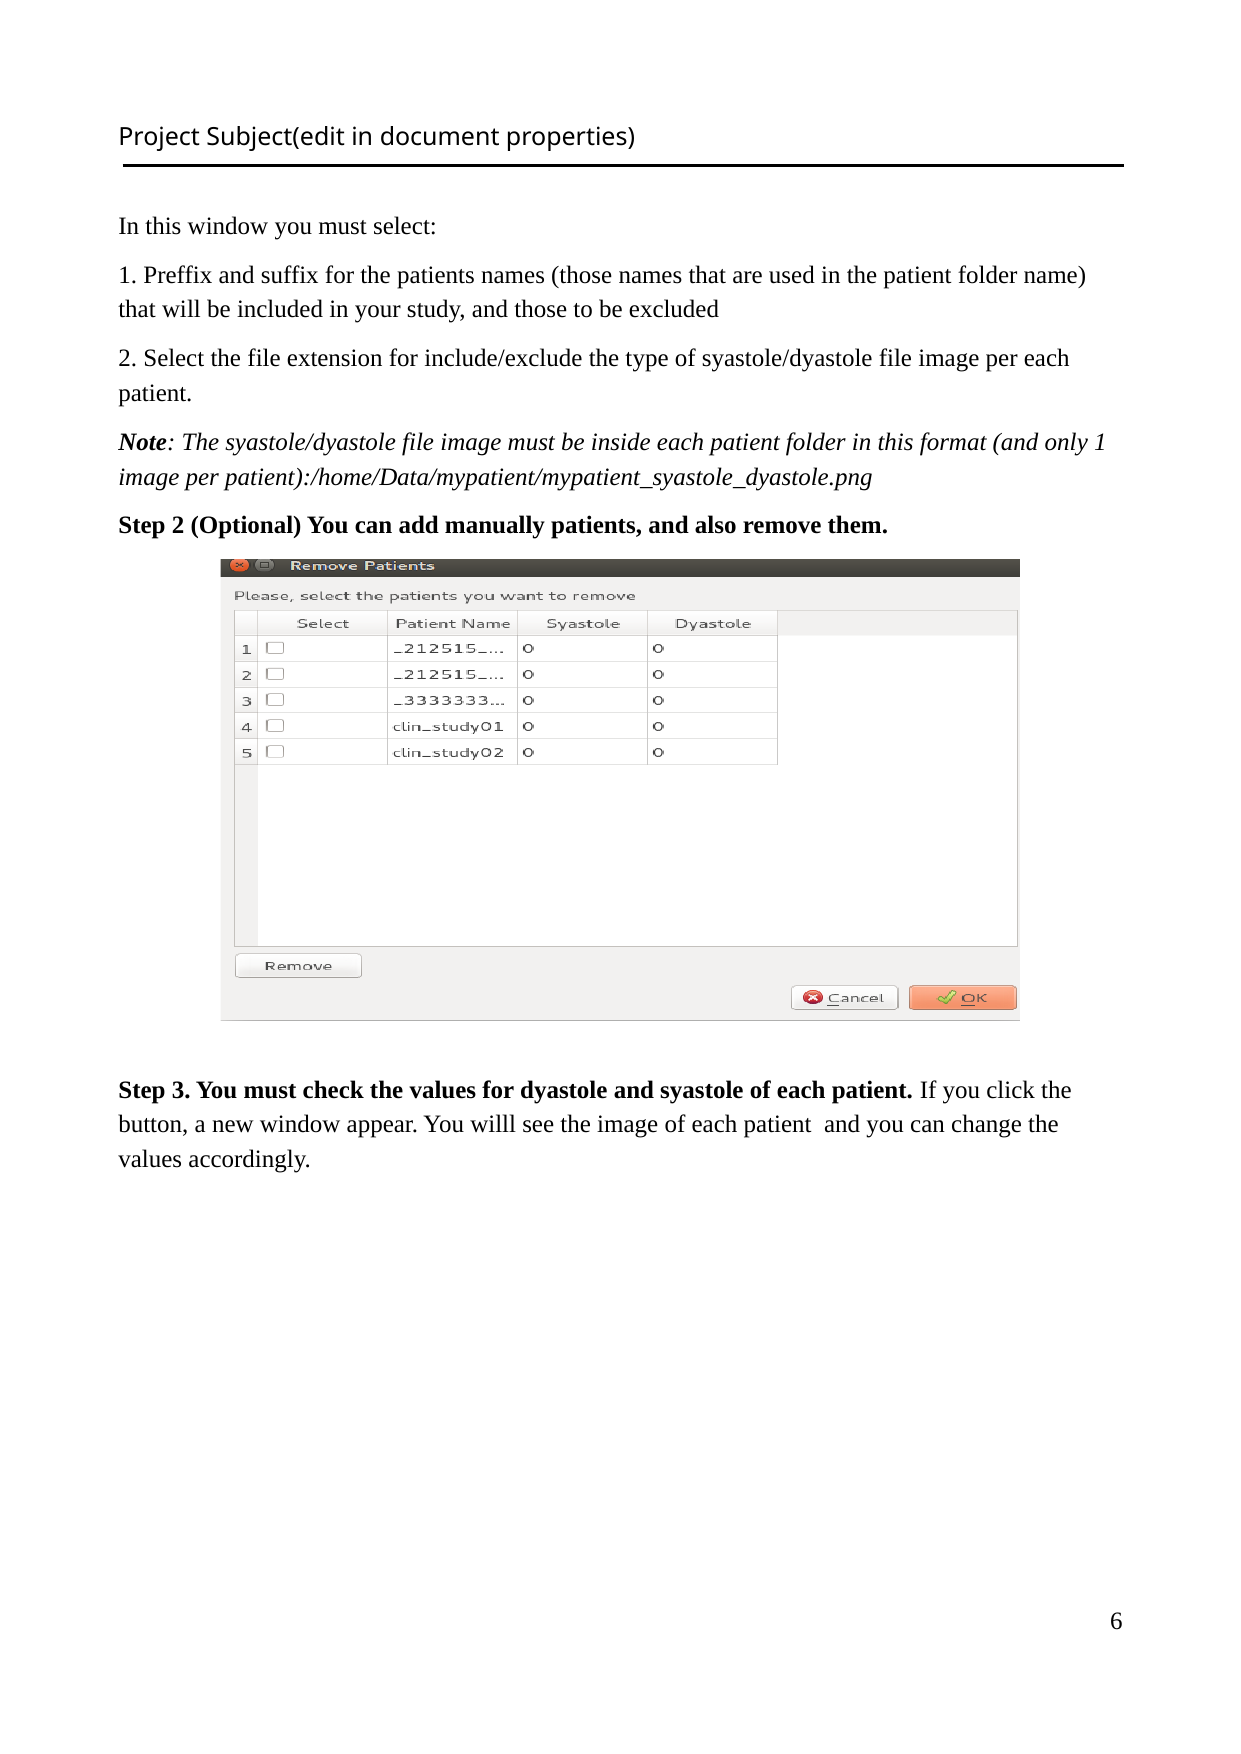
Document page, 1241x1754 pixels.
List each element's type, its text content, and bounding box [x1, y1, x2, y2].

picture [220, 559, 1020, 1021]
text Step 3. You must check the values for dyastole and syastole of each patient. If you click the button, a new window appear. You willl see the image of each patient and you can change the values accordingly. [118, 1075, 1122, 1173]
text 1. Preffix and suffix for the patients names (those names that are used in the patient folder name) that will be included in your study, and those to be excluded [118, 260, 1122, 323]
text Step 2 (Optional) You can add manually patients, and also remove them. [118, 511, 1122, 539]
text In this window you must select: [118, 211, 1122, 240]
text 2. Select the file extension for include/exclude the type of syastole/dyastole file image per each patient. [118, 343, 1122, 407]
text Note: The syastole/dyastole file image must be inside each patient folder in this format (and only 1 image per patient):/home/Data/mypatient/mypatient_syastole_dyastole.png [118, 427, 1122, 490]
